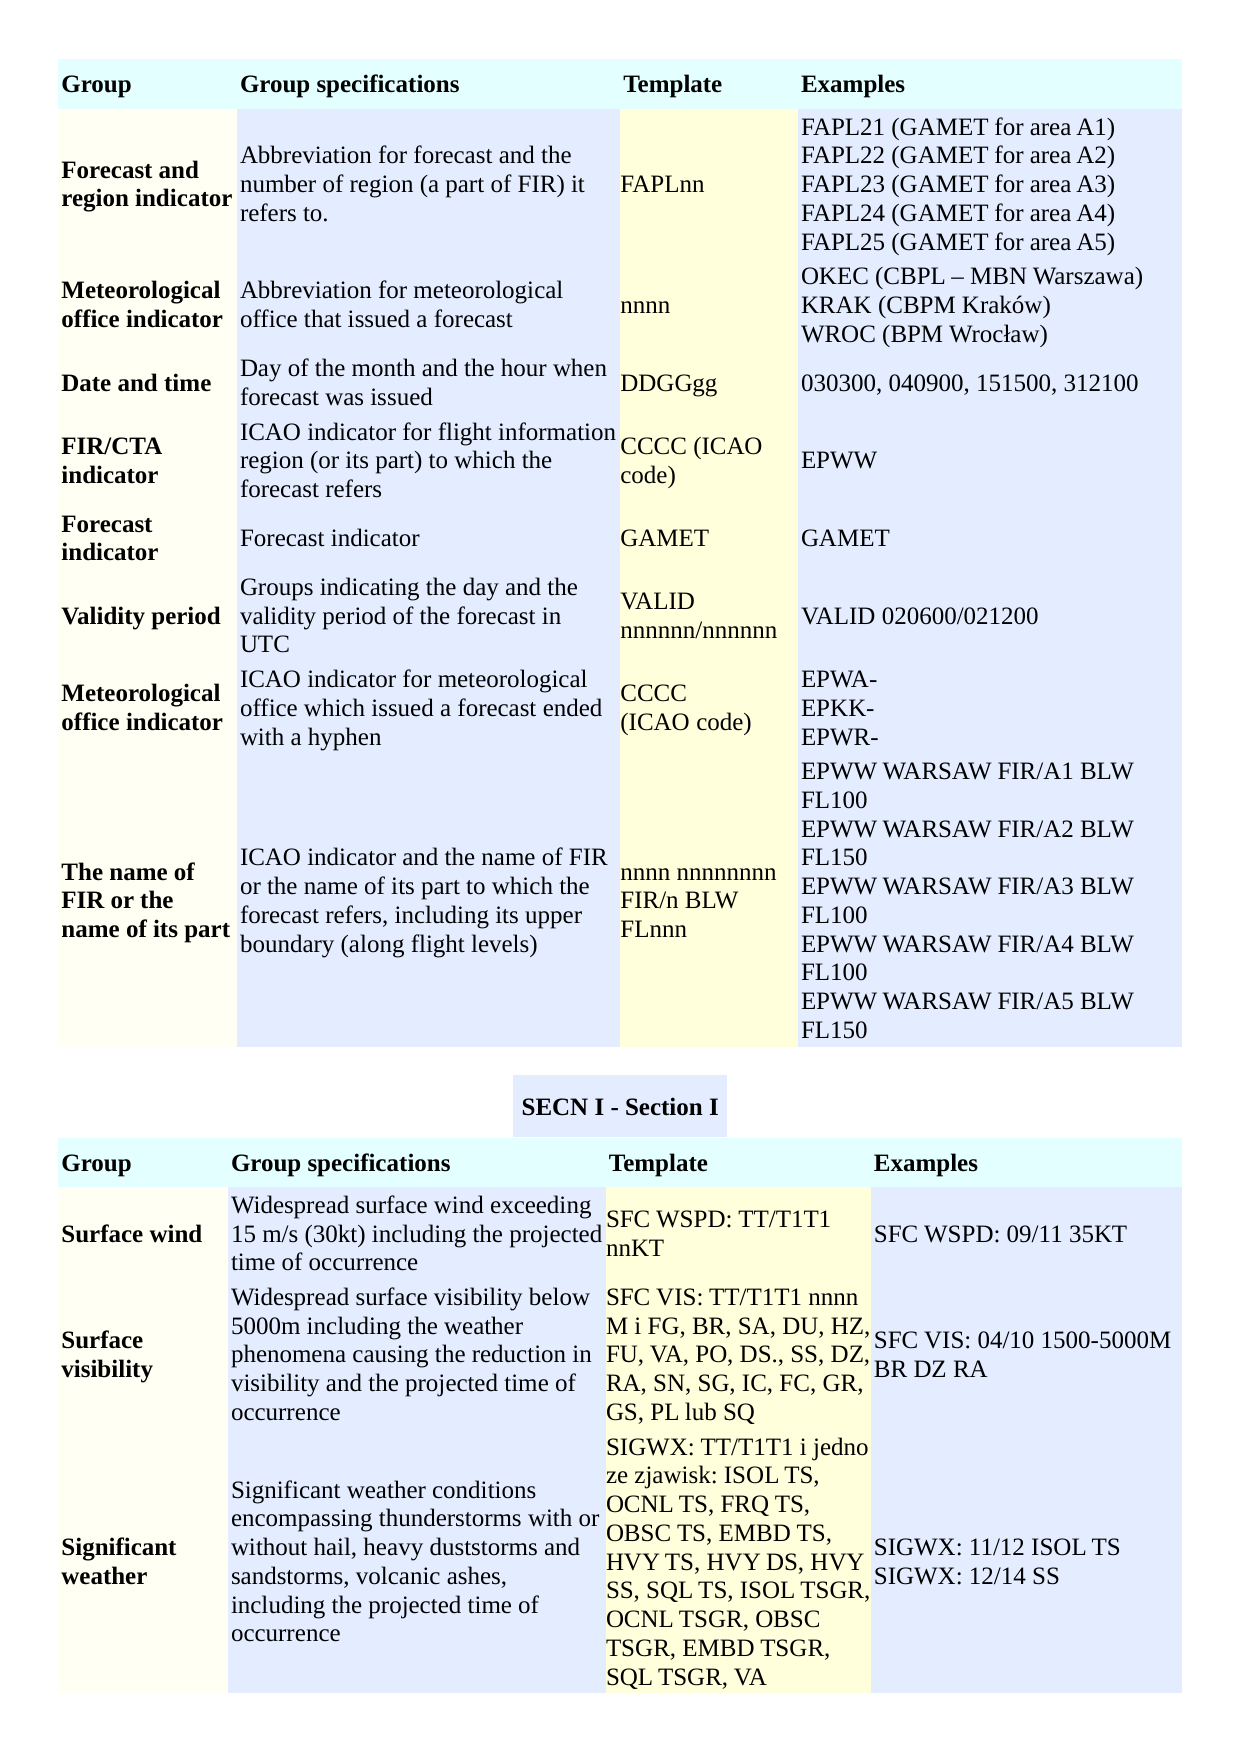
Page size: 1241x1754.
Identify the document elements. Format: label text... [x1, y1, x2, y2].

table_cell Meteorological office indicator [58, 258, 237, 350]
table_cell SFC VIS: TT/T1T1 nnnn M i FG, BR, SA, DU, HZ, FU, VA, PO, DS., SS, DZ, RA, SN, SG, IC, FC, GR, GS, PL lub SQ [606, 1279, 871, 1429]
table_cell EPWW WARSAW FIR/A1 BLW FL100 EPWW WARSAW FIR/A2 BLW FL150 EPWW WARSAW FIR/A3 BLW FL100 EPWW WARSAW FIR/A4 BLW FL100 EPWW WARSAW FIR/A5 BLW FL150 [798, 753, 1182, 1047]
table_header Template [606, 1138, 871, 1187]
table_cell Abbreviation for forecast and the number of region (a part of FIR) it refers to. [237, 109, 620, 258]
table_header Examples [798, 59, 1182, 109]
table_header SECN I - Section I [513, 1075, 727, 1137]
table_cell Meteorological office indicator [58, 661, 237, 753]
table_cell Forecast and region indicator [58, 109, 237, 258]
table_cell SIGWX: TT/T1T1 i jedno ze zjawisk: ISOL TS, OCNL TS, FRQ TS, OBSC TS, EMBD TS, HVY TS, HVY DS, HVY SS, SQL TS, ISOL TSGR, OCNL TSGR, OBSC TSGR, EMBD TSGR, SQL TSGR, VA [606, 1429, 871, 1693]
table_cell EPWW [798, 414, 1182, 506]
table_header Group specifications [237, 59, 620, 109]
table_cell Forecast indicator [237, 506, 620, 569]
table_cell 030300, 040900, 151500, 312100 [798, 350, 1182, 414]
table_header Group [58, 59, 237, 109]
table_cell GAMET [798, 506, 1182, 569]
table_cell SIGWX: 11/12 ISOL TS SIGWX: 12/14 SS [871, 1429, 1182, 1693]
table_cell Abbreviation for meteorological office that issued a forecast [237, 258, 620, 350]
table_cell CCCC (ICAO code) [620, 414, 798, 506]
table_cell nnnn [620, 258, 798, 350]
table_cell Widespread surface visibility below 5000m including the weather phenomena causing the reduction in visibility and the projected time of occurrence [228, 1279, 606, 1429]
table_cell DDGGgg [620, 350, 798, 414]
table_cell Significant weather conditions encompassing thunderstorms with or without hail, heavy duststorms and sandstorms, volcanic ashes, including the projected time of occurrence [228, 1429, 606, 1693]
table_header Group [58, 1138, 228, 1187]
table_cell Surface visibility [58, 1279, 228, 1429]
table_header Examples [871, 1138, 1182, 1187]
table_cell Widespread surface wind exceeding 15 m/s (30kt) including the projected time of occurrence [228, 1187, 606, 1279]
table_cell FAPLnn [620, 109, 798, 258]
table_cell ICAO indicator for flight information region (or its part) to which the forecast refers [237, 414, 620, 506]
table_cell Forecast indicator [58, 506, 237, 569]
table_cell Groups indicating the day and the validity period of the forecast in UTC [237, 569, 620, 661]
table_cell VALID 020600/021200 [798, 569, 1182, 661]
table_cell nnnn nnnnnnnn FIR/n BLW FLnnn [620, 753, 798, 1047]
table_cell VALID nnnnnn/nnnnnn [620, 569, 798, 661]
table_cell FAPL21 (GAMET for area A1) FAPL22 (GAMET for area A2) FAPL23 (GAMET for area A3) FAPL24 (GAMET for area A4) FAPL25 (GAMET for area A5) [798, 109, 1182, 258]
table_cell Significant weather [58, 1429, 228, 1693]
table_header Group specifications [228, 1138, 606, 1187]
table_cell FIR/CTA indicator [58, 414, 237, 506]
table_cell GAMET [620, 506, 798, 569]
table_cell CCCC (ICAO code) [620, 661, 798, 753]
table_cell Date and time [58, 350, 237, 414]
table_cell ICAO indicator for meteorological office which issued a forecast ended with a hyphen [237, 661, 620, 753]
table_cell SFC WSPD: 09/11 35KT [871, 1187, 1182, 1279]
table_cell Validity period [58, 569, 237, 661]
table_cell SFC WSPD: TT/T1T1 nnKT [606, 1187, 871, 1279]
table_cell The name of FIR or the name of its part [58, 753, 237, 1047]
table_cell ICAO indicator and the name of FIR or the name of its part to which the forecast refers, including its upper boundary (along flight levels) [237, 753, 620, 1047]
table_cell SFC VIS: 04/10 1500-5000M BR DZ RA [871, 1279, 1182, 1429]
table_header Template [620, 59, 798, 109]
table_cell Day of the month and the hour when forecast was issued [237, 350, 620, 414]
table_cell Surface wind [58, 1187, 228, 1279]
table_cell EPWA- EPKK- EPWR- [798, 661, 1182, 753]
table_cell OKEC (CBPL – MBN Warszawa) KRAK (CBPM Kraków) WROC (BPM Wrocław) [798, 258, 1182, 350]
